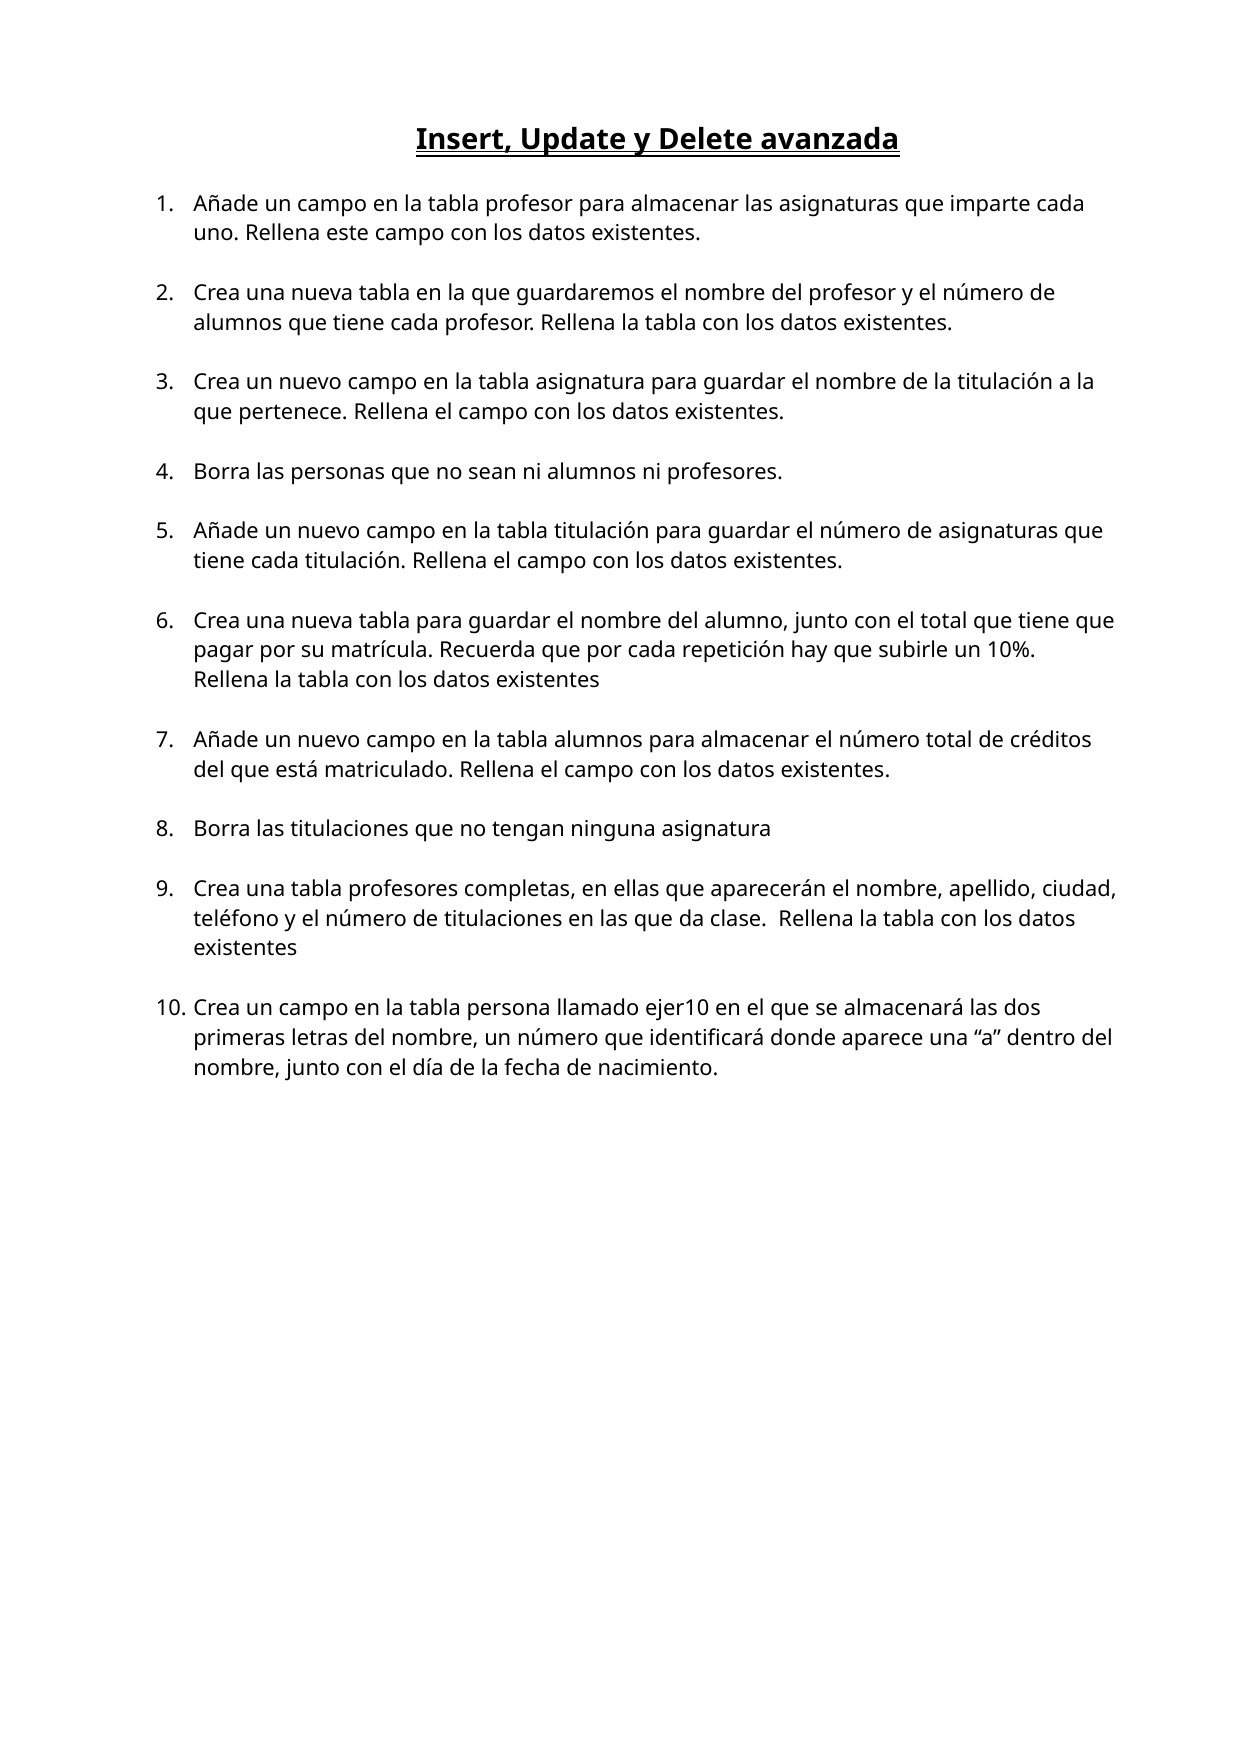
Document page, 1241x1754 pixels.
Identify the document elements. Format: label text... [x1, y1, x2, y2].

list Crea una nueva tabla para guardar el nombre del alumno, junto con el total que tiene que pagar por su matrícula. Recuerda que por cada repetición hay que subirle un 10%. Rellena la tabla con los datos existentes [156, 605, 1122, 694]
list Crea un campo en la tabla persona llamado ejer10 en el que se almacenará las dos primeras letras del nombre, un número que identificará donde aparece una “a” dentro del nombre, junto con el día de la fecha de nacimiento. [156, 992, 1122, 1081]
list Añade un campo en la tabla profesor para almacenar las asignaturas que imparte cada uno. Rellena este campo con los datos existentes. [156, 188, 1122, 247]
list Crea una nueva tabla en la que guardaremos el nombre del profesor y el número de alumnos que tiene cada profesor. Rellena la tabla con los datos existentes. [156, 277, 1122, 337]
list Crea un nuevo campo en la tabla asignatura para guardar el nombre de la titulación a la que pertenece. Rellena el campo con los datos existentes. [156, 366, 1122, 426]
list Añade un nuevo campo en la tabla alumnos para almacenar el número total de créditos del que está matriculado. Rellena el campo con los datos existentes. [156, 724, 1122, 783]
list Crea una tabla profesores completas, en ellas que aparecerán el nombre, apellido, ciudad, teléfono y el número de titulaciones en las que da clase. Rellena la tabla con los datos existentes [156, 873, 1122, 962]
list Borra las personas que no sean ni alumnos ni profesores. [156, 456, 1122, 486]
list Insert, Update y Delete avanzada [156, 118, 1122, 158]
list Borra las titulaciones que no tengan ninguna asignatura [156, 813, 1122, 843]
list Añade un nuevo campo en la tabla titulación para guardar el número de asignaturas que tiene cada titulación. Rellena el campo con los datos existentes. [156, 515, 1122, 575]
